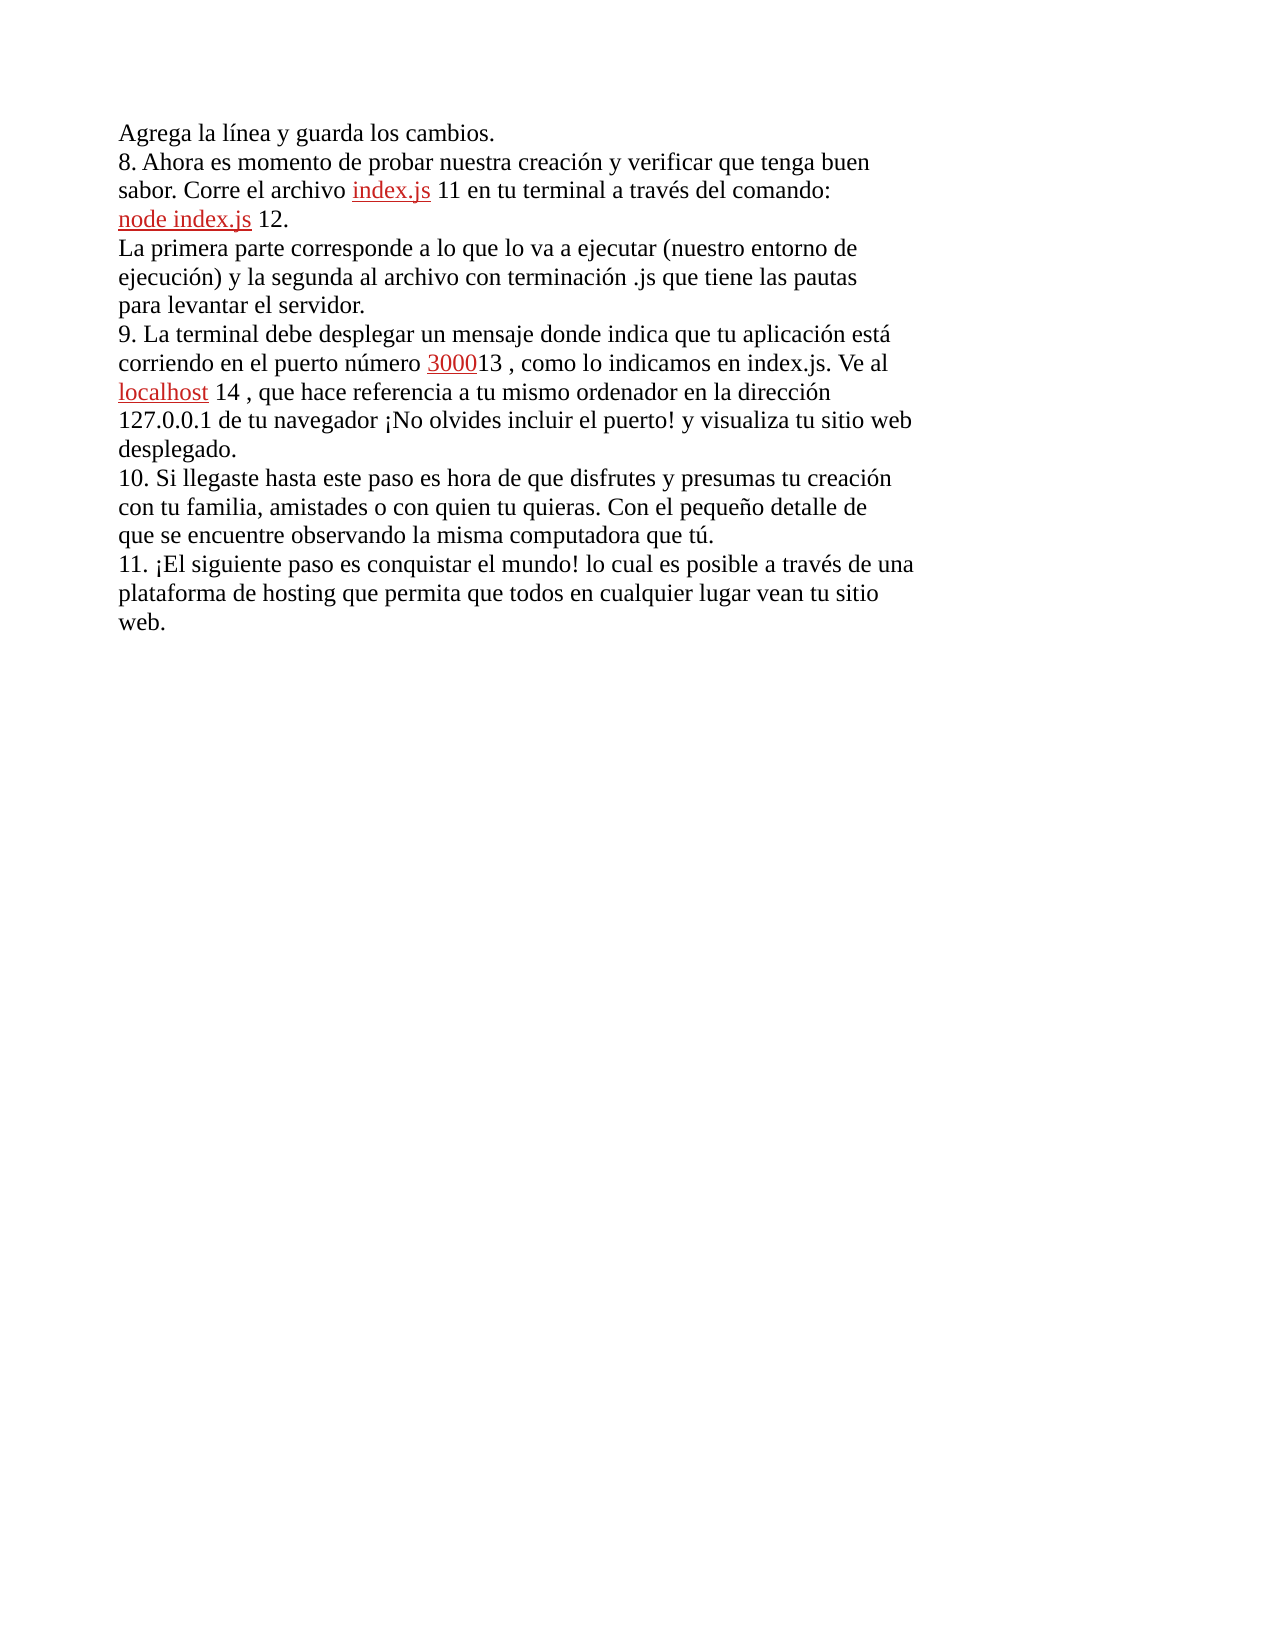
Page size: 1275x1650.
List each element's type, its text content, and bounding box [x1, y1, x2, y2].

text node index.js 12. [118, 204, 1157, 233]
text con tu familia, amistades o con quien tu quieras. Con el pequeño detalle de [118, 492, 1157, 521]
text corriendo en el puerto número 300013 , como lo indicamos en index.js. Ve al [118, 348, 1157, 377]
text web. [118, 607, 1157, 636]
text que se encuentre observando la misma computadora que tú. [118, 521, 1157, 549]
text 10. Si llegaste hasta este paso es hora de que disfrutes y presumas tu creación [118, 463, 1157, 492]
text La primera parte corresponde a lo que lo va a ejecutar (nuestro entorno de [118, 233, 1157, 262]
text para levantar el servidor. [118, 291, 1157, 319]
text 9. La terminal debe desplegar un mensaje donde indica que tu aplicación está [118, 319, 1157, 348]
text localhost 14 , que hace referencia a tu mismo ordenador en la dirección [118, 377, 1157, 406]
text 11. ¡El siguiente paso es conquistar el mundo! lo cual es posible a través de una [118, 549, 1157, 578]
text desplegado. [118, 434, 1157, 463]
text 127.0.0.1 de tu navegador ¡No olvides incluir el puerto! y visualiza tu sitio web [118, 406, 1157, 434]
text 8. Ahora es momento de probar nuestra creación y verificar que tenga buen [118, 147, 1157, 176]
text sabor. Corre el archivo index.js 11 en tu terminal a través del comando: [118, 176, 1157, 204]
text Agrega la línea y guarda los cambios. [118, 118, 1157, 147]
text ejecución) y la segunda al archivo con terminación .js que tiene las pautas [118, 262, 1157, 291]
text plataforma de hosting que permita que todos en cualquier lugar vean tu sitio [118, 578, 1157, 607]
